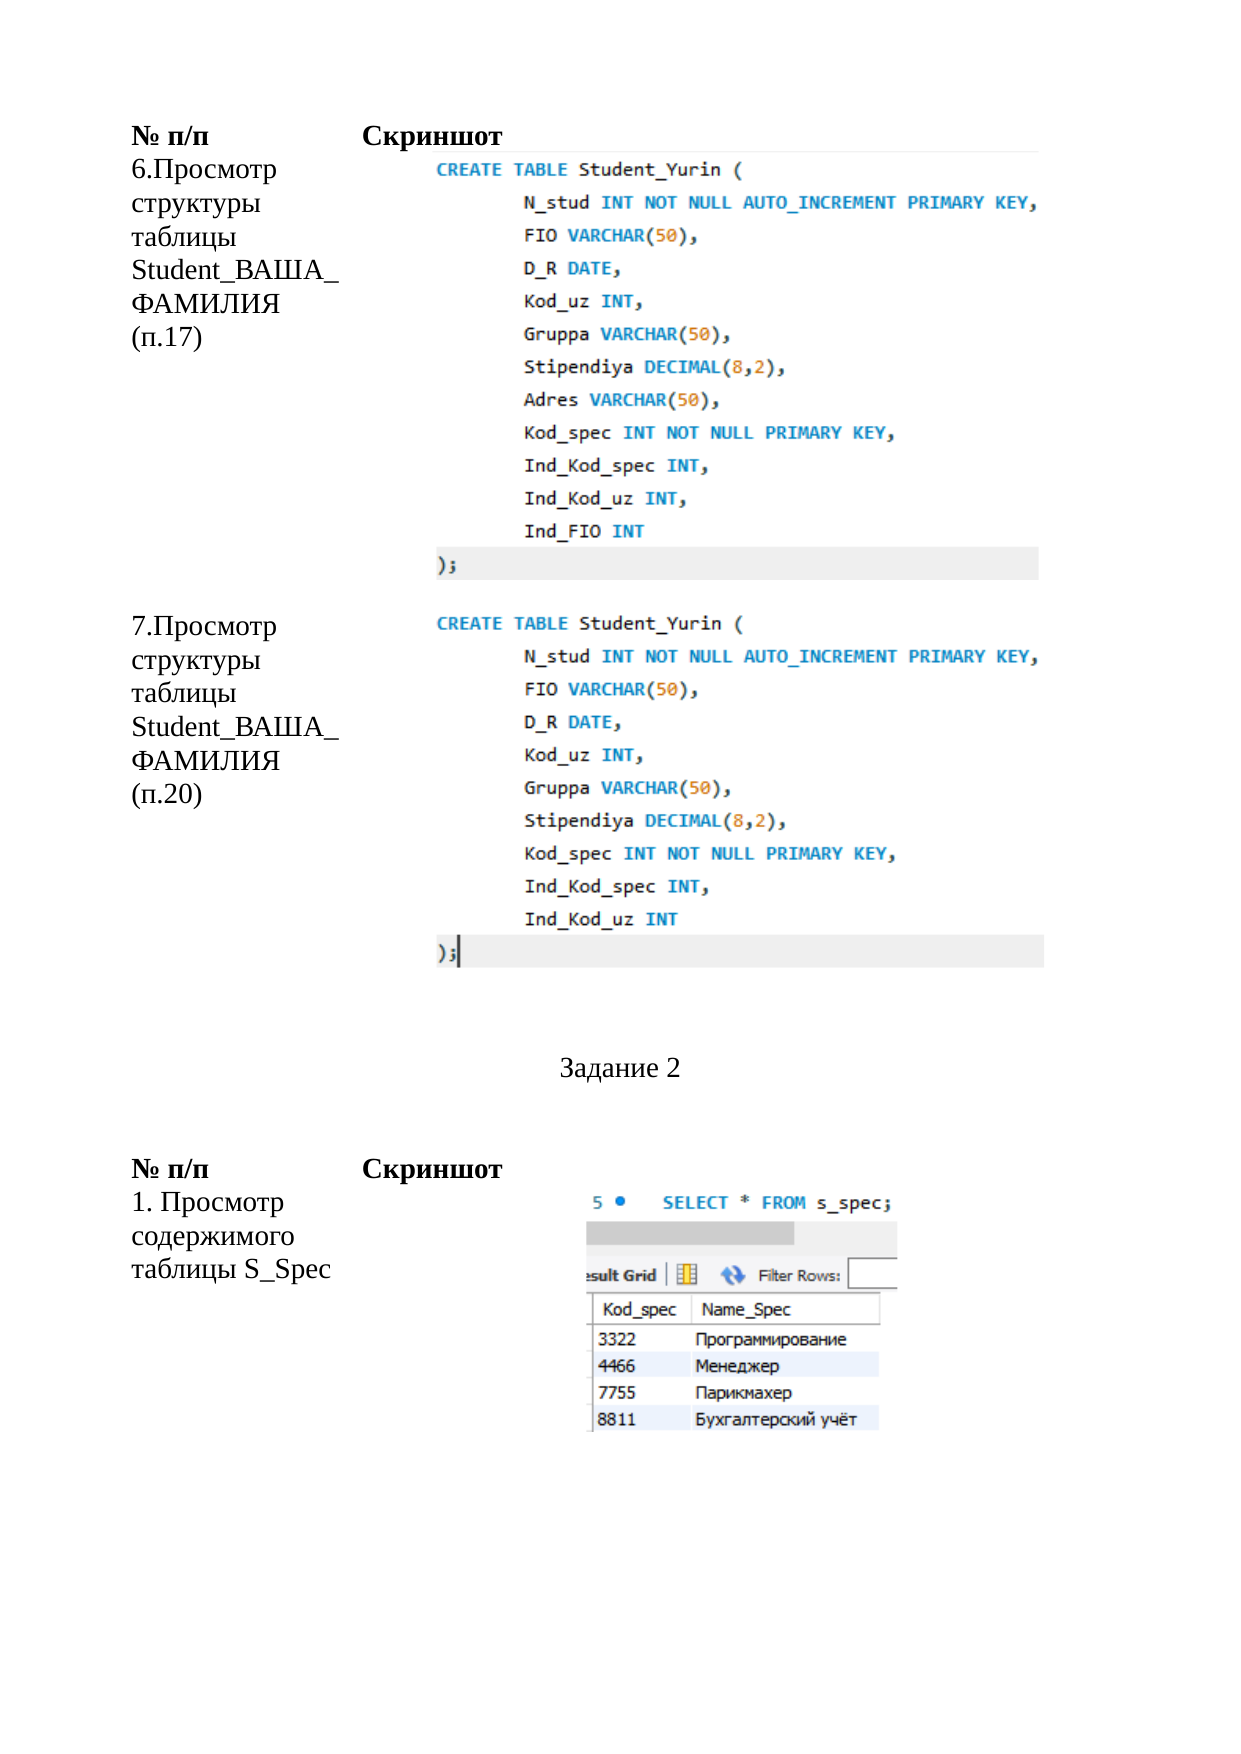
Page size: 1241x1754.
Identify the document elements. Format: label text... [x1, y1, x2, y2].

table_cell [349, 1184, 1123, 1460]
table_header Скриншот [349, 1151, 1123, 1184]
table_header Скриншот [349, 118, 1122, 152]
table_cell 7.Просмотр структуры таблицы Student_ВАША_ФАМИЛИЯ (п.20) [118, 609, 349, 1000]
table_cell 6.Просмотр структуры таблицы Student_ВАША_ФАМИЛИЯ (п.17) [118, 152, 349, 608]
text Задание 2 [118, 1050, 1122, 1084]
picture [432, 151, 1039, 580]
table_cell 1. Просмотр содержимого таблицы S_Spec [118, 1184, 349, 1460]
table_cell [349, 609, 1122, 1000]
table_cell [349, 152, 1122, 608]
picture [586, 1184, 898, 1432]
table_header № п/п [118, 118, 349, 152]
picture [426, 608, 1045, 971]
table_header № п/п [118, 1151, 349, 1184]
